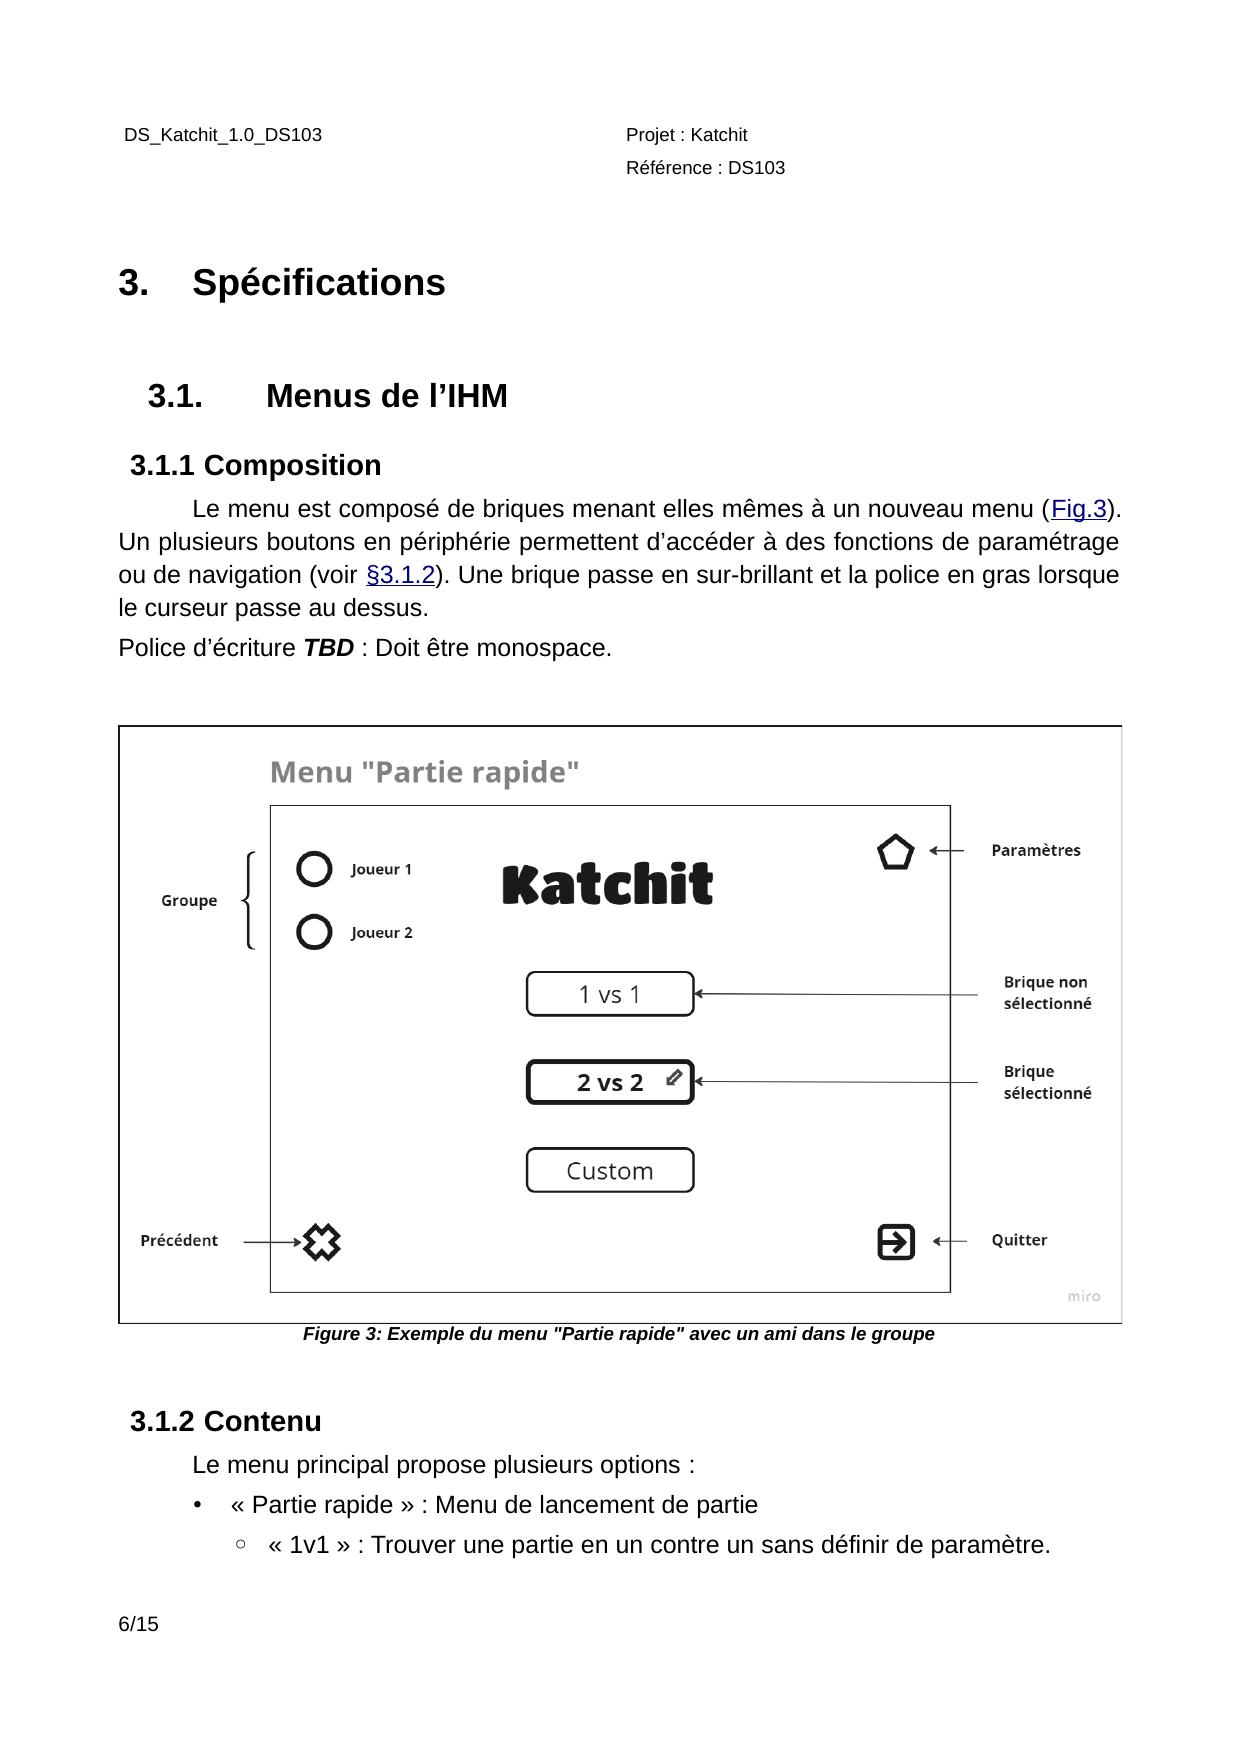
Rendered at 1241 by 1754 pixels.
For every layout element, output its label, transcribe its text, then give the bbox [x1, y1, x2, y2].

text Le menu est composé de briques menant elles mêmes à un nouveau menu (Fig.3). Un plusieurs boutons en périphérie permettent d’accéder à des fonctions de paramétrage ou de navigation (voir §3.1.2). Une brique passe en sur-brillant et la police en gras lorsque le curseur passe au dessus. [118, 494, 1122, 621]
subtitle Composition [130, 448, 1122, 481]
text Le menu principal propose plusieurs options : [118, 1450, 1122, 1478]
text Police d’écriture TBD : Doit être monospace. [118, 633, 1122, 662]
subtitle Spécifications [118, 260, 1122, 303]
picture [118, 725, 1123, 1324]
list « 1v1 » : Trouver une partie en un contre un sans définir de paramètre. [231, 1530, 1122, 1559]
subtitle Contenu [130, 1404, 1122, 1437]
text Figure 3: Exemple du menu "Partie rapide" avec un ami dans le groupe [118, 1324, 1122, 1345]
list « Partie rapide » : Menu de lancement de partie [193, 1490, 1122, 1519]
subtitle Menus de l’IHM [118, 376, 1122, 415]
